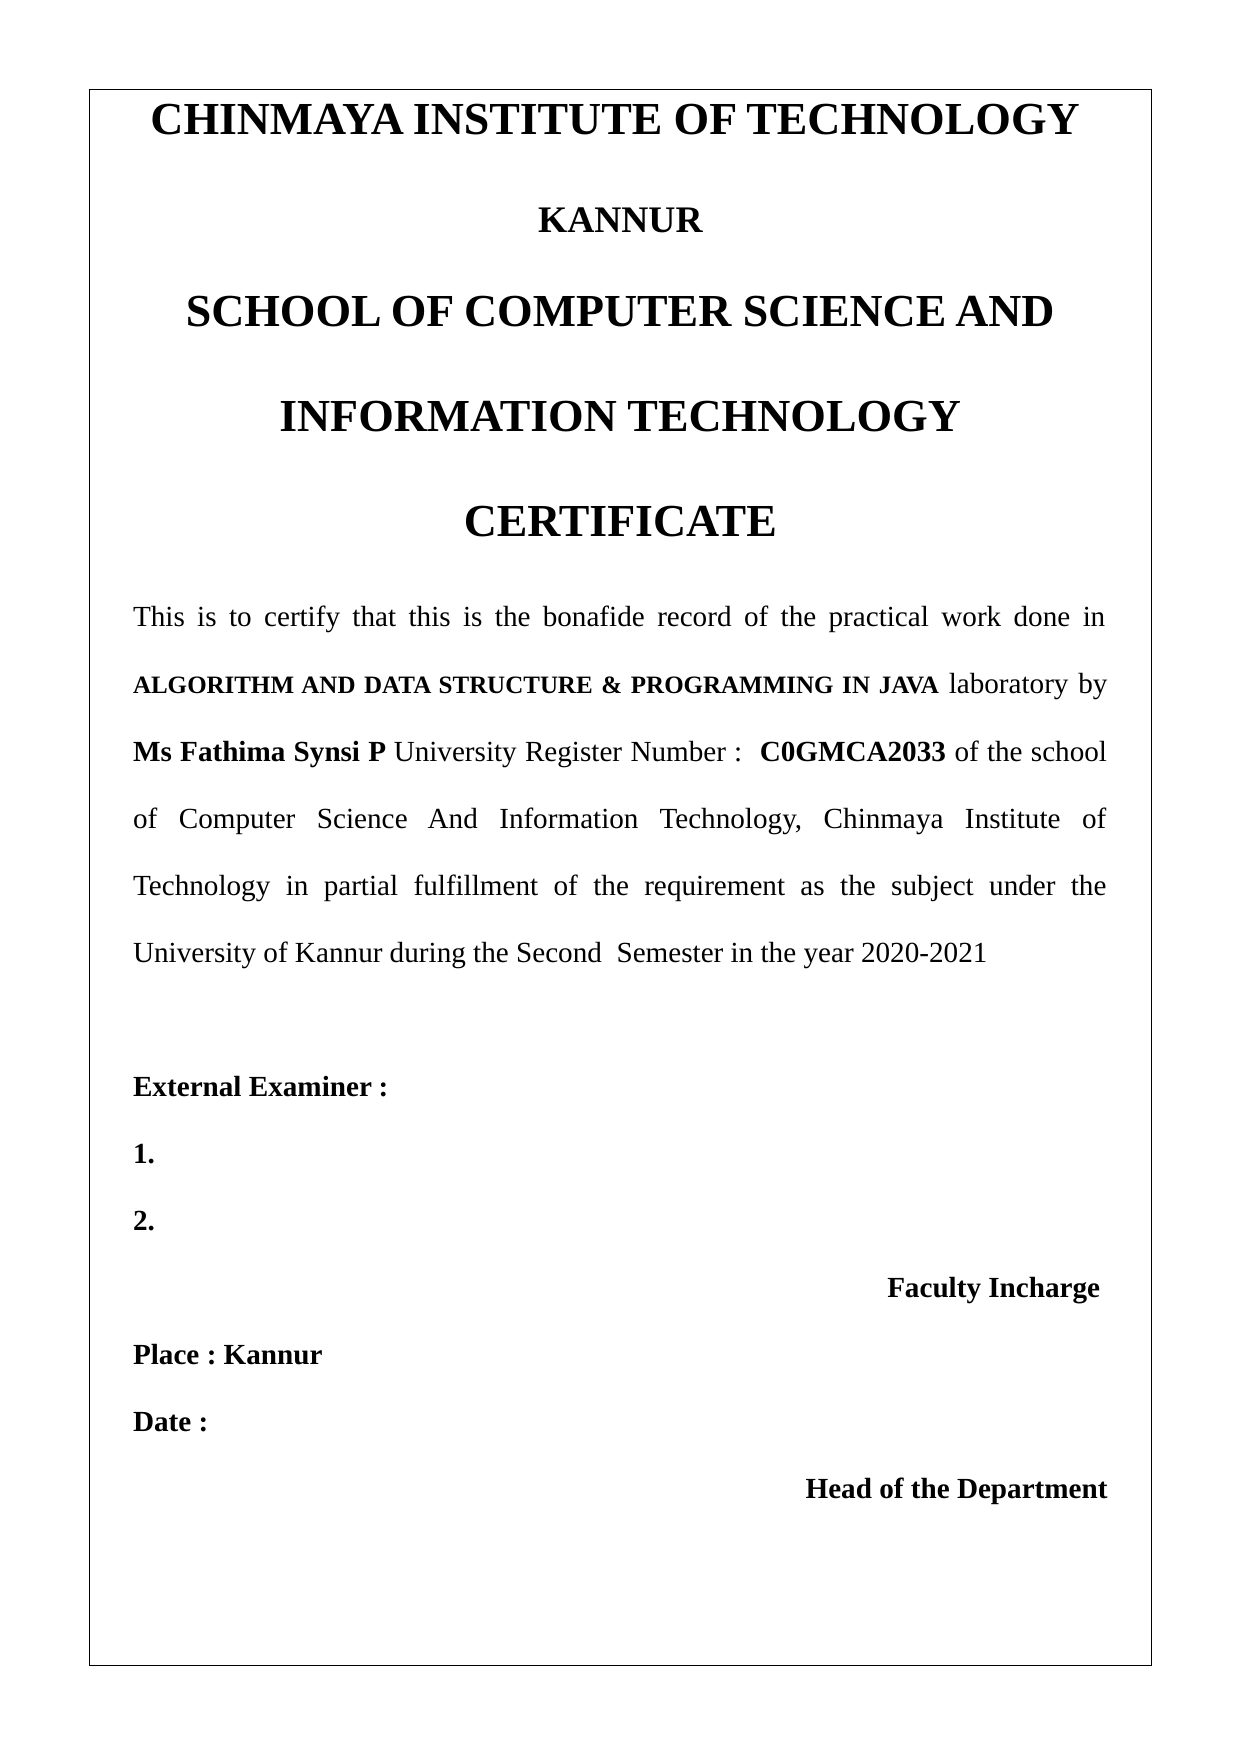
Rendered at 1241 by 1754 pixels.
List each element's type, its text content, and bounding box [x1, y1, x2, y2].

text Place : Kannur [133, 1337, 1107, 1371]
text This is to certify that this is the bonafide record of the practical work done in ALGORITHM AND DATA STRUCTURE & PROGRAMMING IN JAVA laboratory by Ms Fathima Synsi P University Register Number : C0GMCA2033 of the school of Computer Science And Information Technology, Chinmaya Institute of Technology in partial fulfillment of the requirement as the subject under the University of Kannur during the Second Semester in the year 2020-2021 [133, 599, 1107, 968]
text Head of the Department [133, 1472, 1107, 1505]
text 1. [133, 1136, 1107, 1170]
text Faculty Incharge [133, 1270, 1107, 1304]
text KANNUR [92, 197, 1149, 240]
text SCHOOL OF COMPUTER SCIENCE AND INFORMATION TECHNOLOGY [92, 283, 1149, 441]
text 2. [133, 1203, 1107, 1237]
text Date : [133, 1404, 1107, 1438]
text External Examiner : [133, 1069, 1107, 1103]
text CERTIFICATE [92, 494, 1149, 547]
text CHINMAYA INSTITUTE OF TECHNOLOGY [92, 92, 1149, 144]
